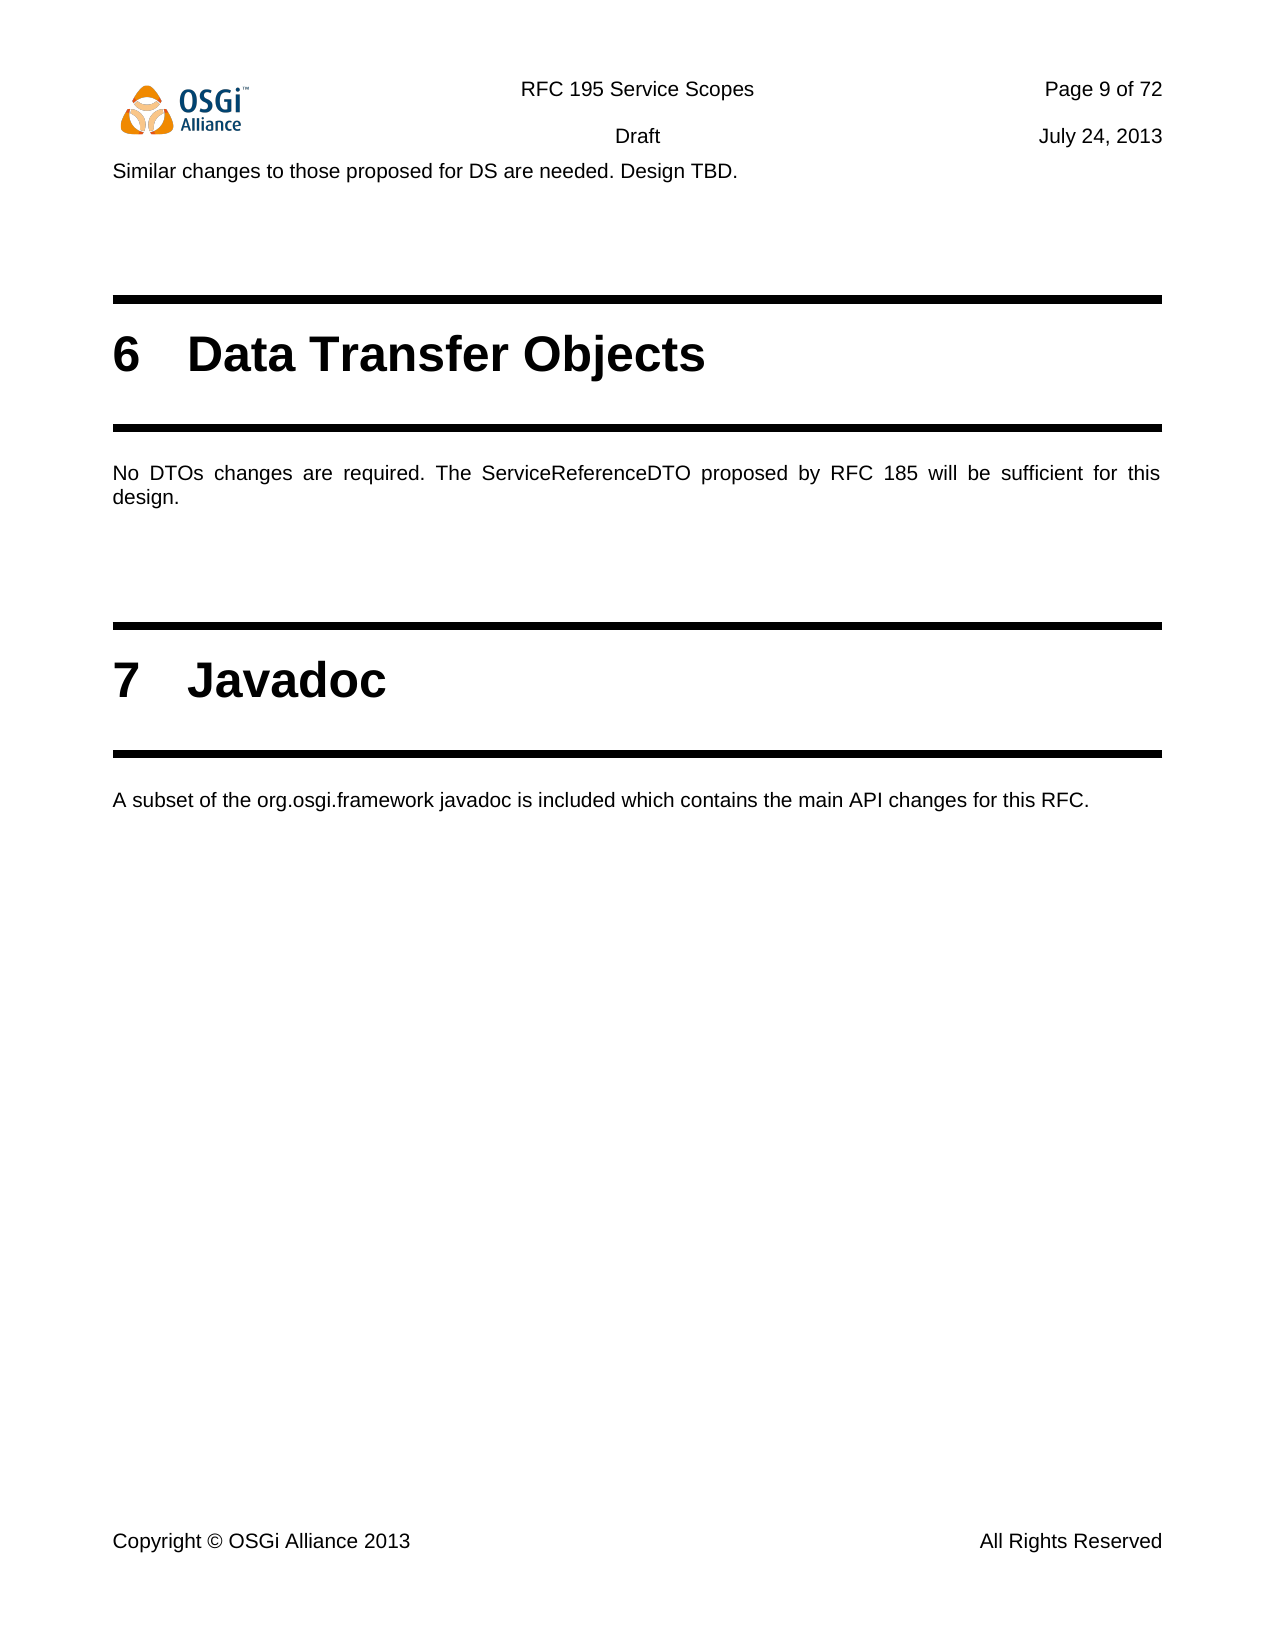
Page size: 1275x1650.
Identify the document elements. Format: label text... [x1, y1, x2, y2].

picture [113, 78, 257, 142]
text Similar changes to those proposed for DS are needed. Design TBD. [112, 159, 1162, 183]
text No DTOs changes are required. The ServiceReferenceDTO proposed by RFC 185 will be sufficient for this design. [112, 461, 1162, 509]
subtitle Javadoc [112, 623, 1162, 758]
text A subset of the org.osgi.framework javadoc is included which contains the main API changes for this RFC. [112, 787, 1162, 811]
subtitle Data Transfer Objects [112, 296, 1162, 432]
